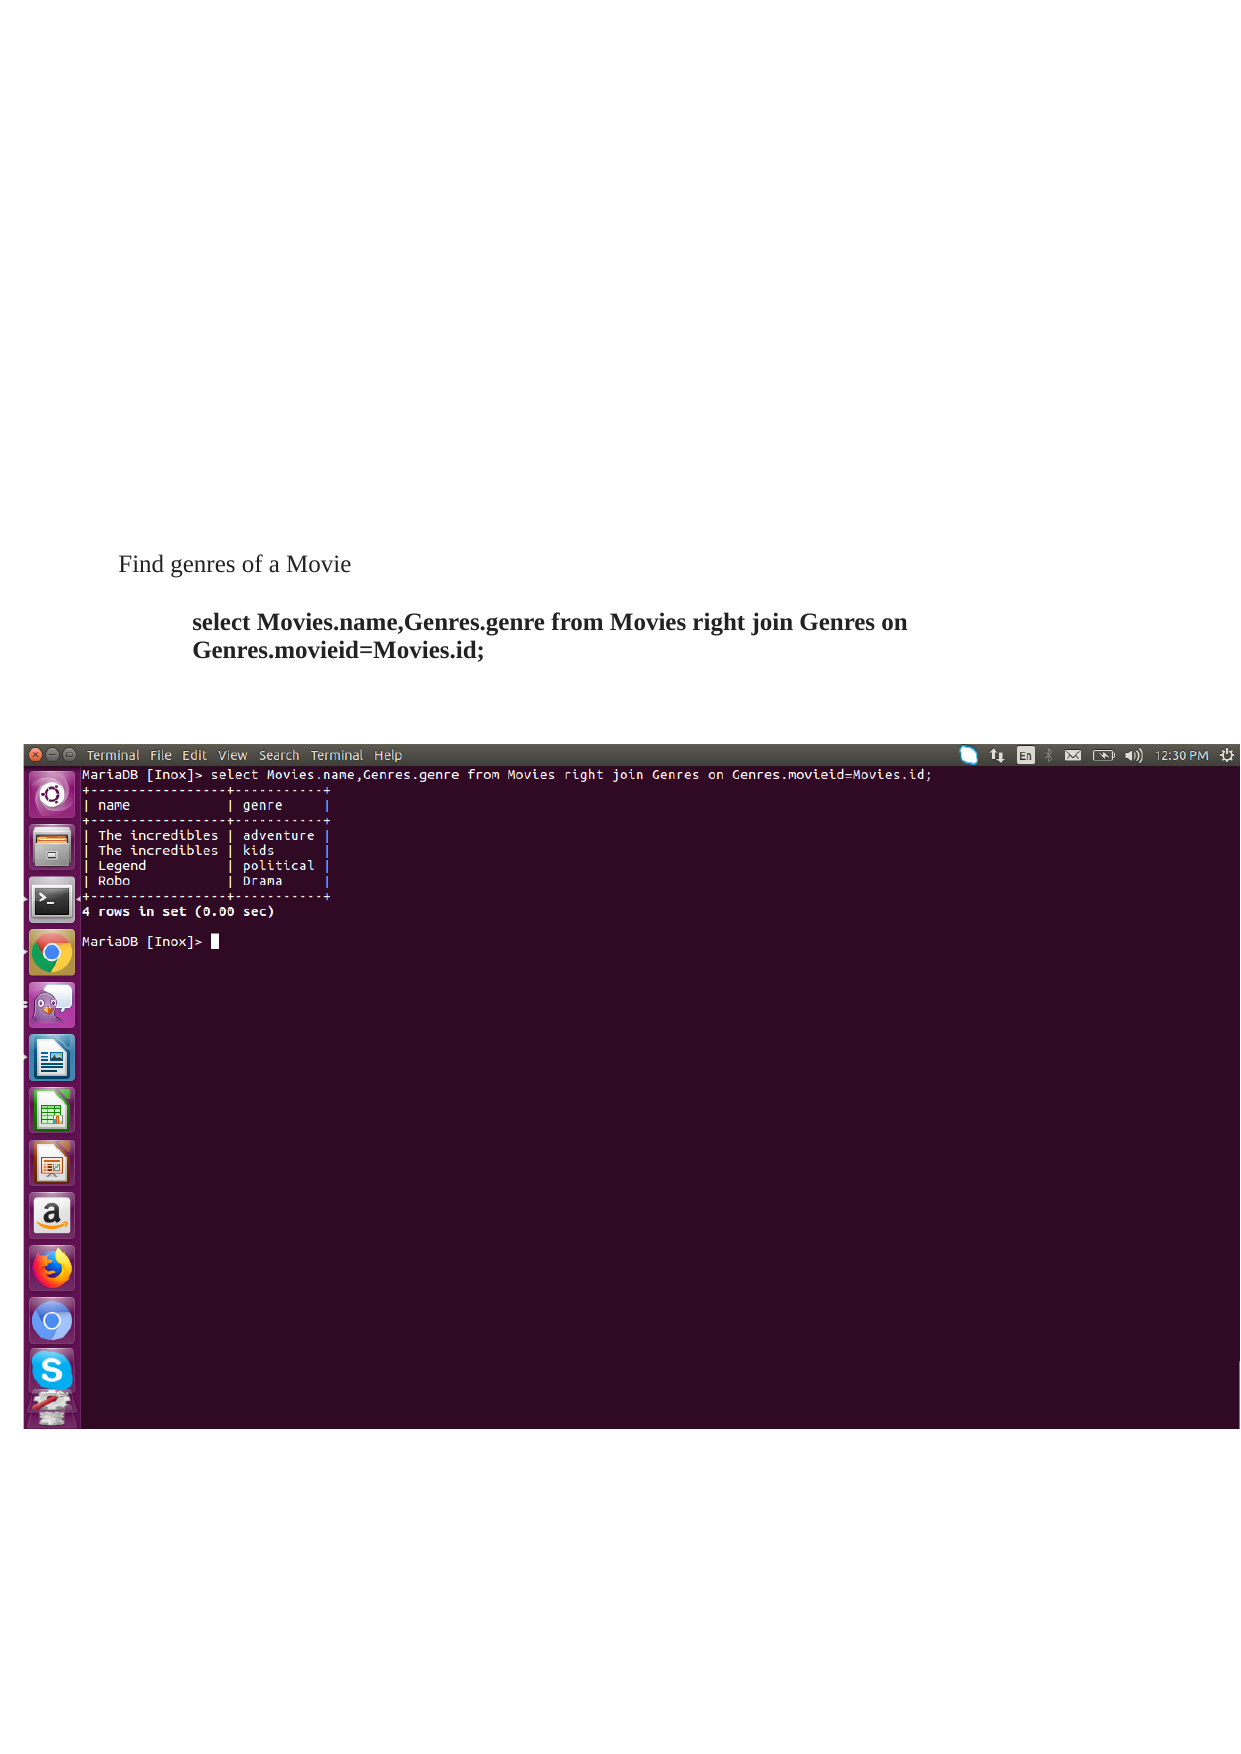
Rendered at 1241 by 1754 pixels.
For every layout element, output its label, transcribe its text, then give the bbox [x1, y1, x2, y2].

text Find genres of a Movie [118, 549, 1122, 578]
text select Movies.name,Genres.genre from Movies right join Genres on Genres.movieid=Movies.id; [118, 607, 1122, 664]
picture [23, 744, 1240, 1429]
